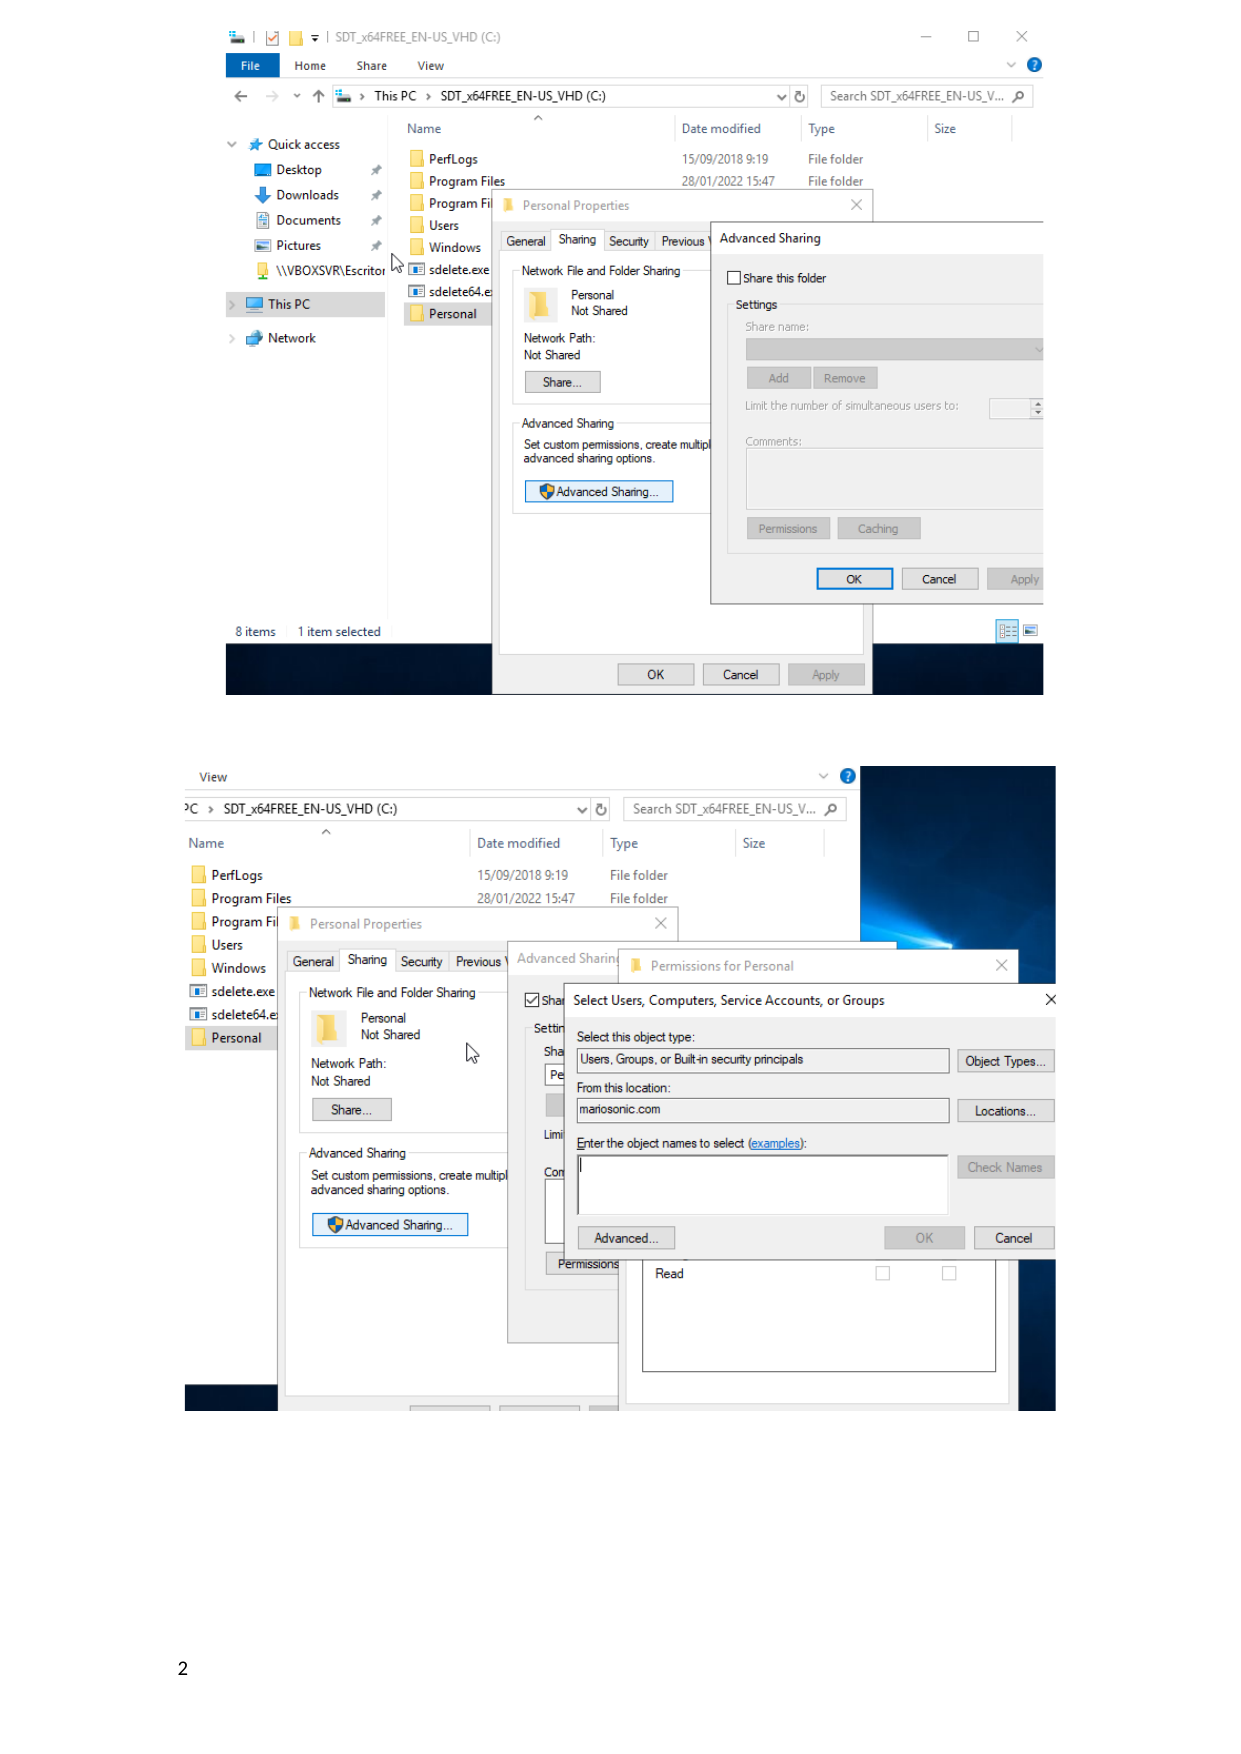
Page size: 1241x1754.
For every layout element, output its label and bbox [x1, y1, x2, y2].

picture [225, 31, 1044, 695]
picture [184, 766, 1056, 1411]
